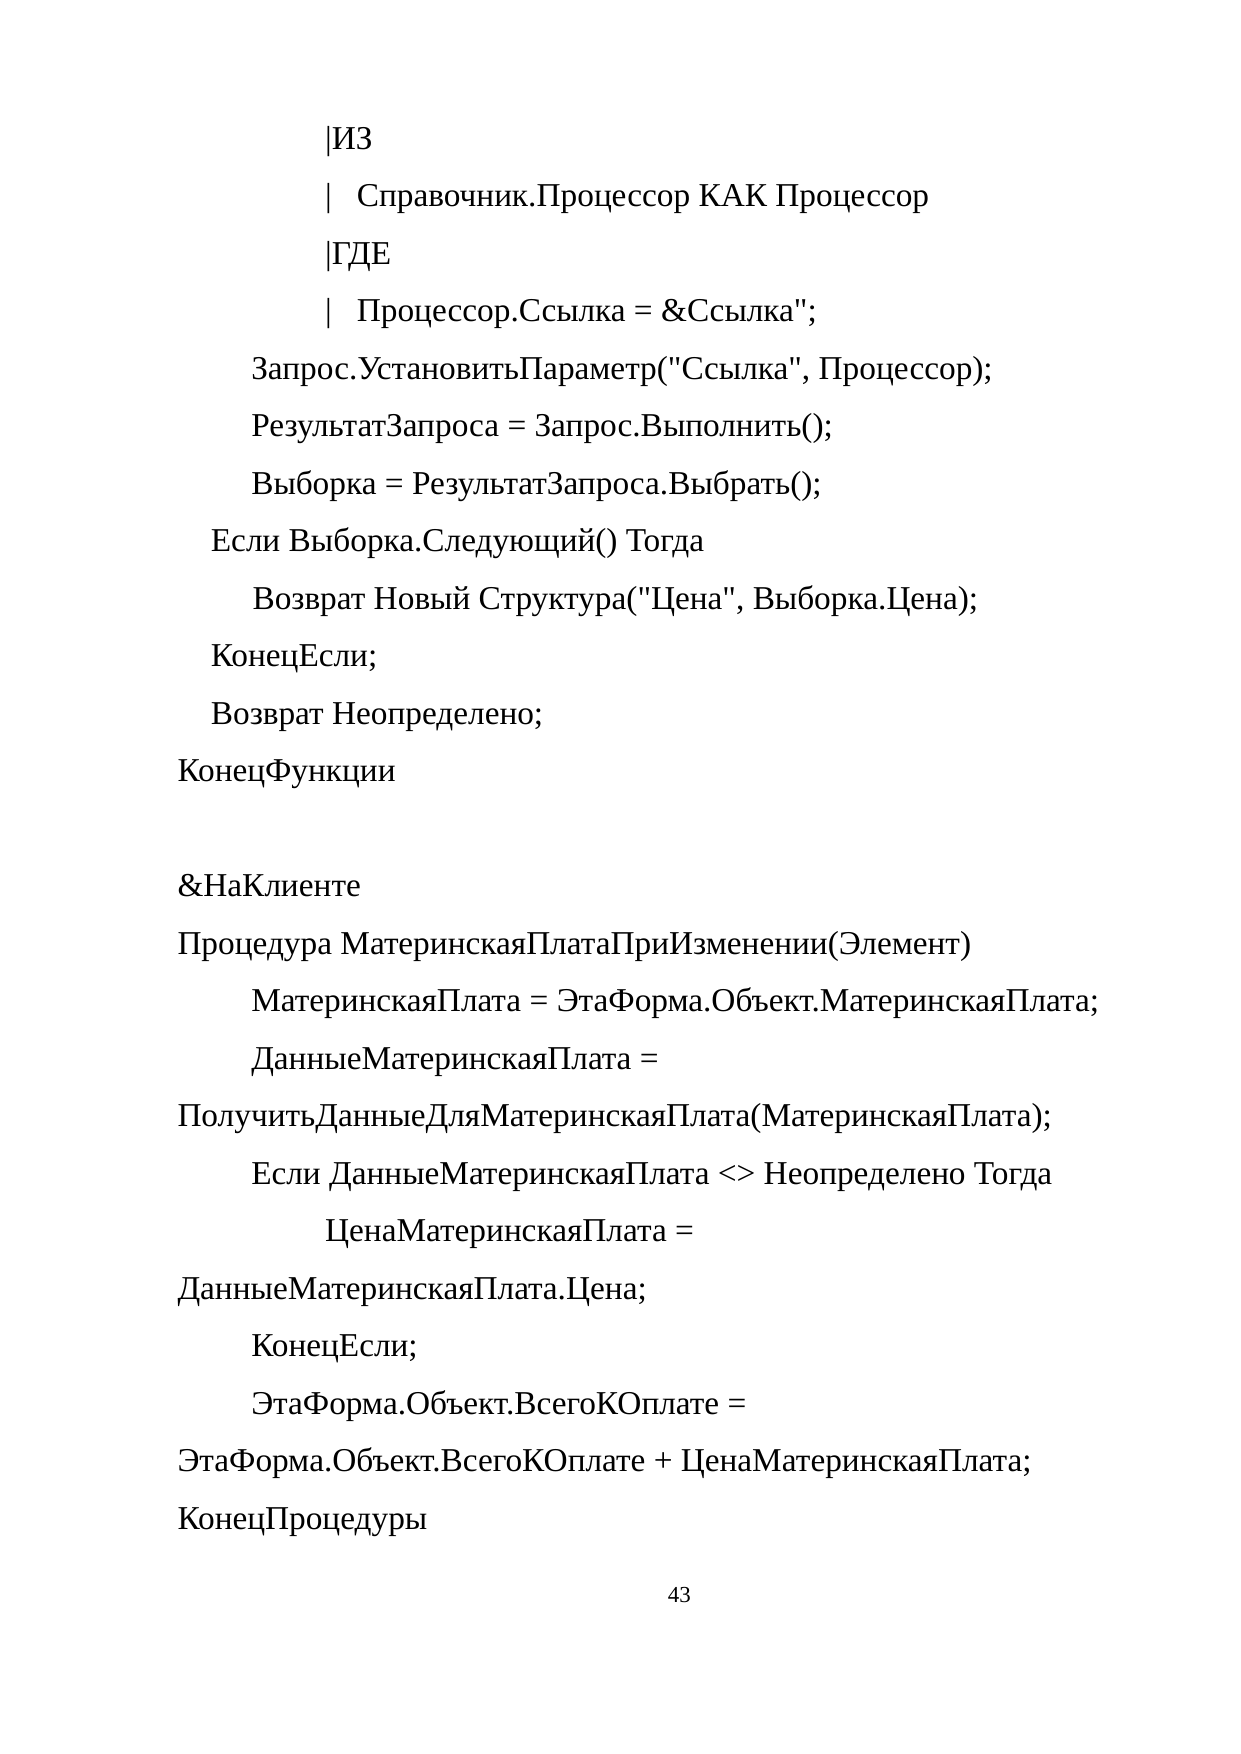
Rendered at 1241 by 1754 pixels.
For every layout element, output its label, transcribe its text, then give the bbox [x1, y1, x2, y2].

subtitle КонецЕсли; [177, 1326, 1152, 1364]
subtitle МатеринскаяПлата = ЭтаФорма.Объект.МатеринскаяПлата; [177, 981, 1152, 1019]
subtitle | Процессор.Ссылка = &Ссылка"; [177, 291, 1152, 329]
subtitle | Справочник.Процессор КАК Процессор [177, 176, 1152, 214]
subtitle ЭтаФорма.Объект.ВсегоКОплате = ЭтаФорма.Объект.ВсегоКОплате + ЦенаМатеринскаяПлата; [177, 1383, 1152, 1479]
subtitle Процедура МатеринскаяПлатаПриИзменении(Элемент) [177, 923, 1152, 961]
subtitle &НаКлиенте [177, 866, 1152, 904]
subtitle Возврат Неопределено; [177, 693, 1152, 731]
subtitle |ГДЕ [177, 233, 1152, 271]
subtitle РезультатЗапроса = Запрос.Выполнить(); [177, 406, 1152, 444]
subtitle ДанныеМатеринскаяПлата = ПолучитьДанныеДляМатеринскаяПлата(МатеринскаяПлата); [177, 1038, 1152, 1134]
subtitle Если ДанныеМатеринскаяПлата <> Неопределено Тогда [177, 1153, 1152, 1191]
subtitle Запрос.УстановитьПараметр("Ссылка", Процессор); [177, 348, 1152, 386]
subtitle КонецФункции [177, 751, 1152, 789]
subtitle ЦенаМатеринскаяПлата = ДанныеМатеринскаяПлата.Цена; [177, 1211, 1152, 1306]
subtitle Выборка = РезультатЗапроса.Выбрать(); [177, 463, 1152, 501]
subtitle Если Выборка.Следующий() Тогда [177, 521, 1152, 559]
subtitle Возврат Новый Структура("Цена", Выборка.Цена); [177, 578, 1152, 616]
subtitle |ИЗ [177, 118, 1152, 156]
subtitle КонецПроцедуры [177, 1498, 1152, 1536]
subtitle КонецЕсли; [177, 636, 1152, 674]
